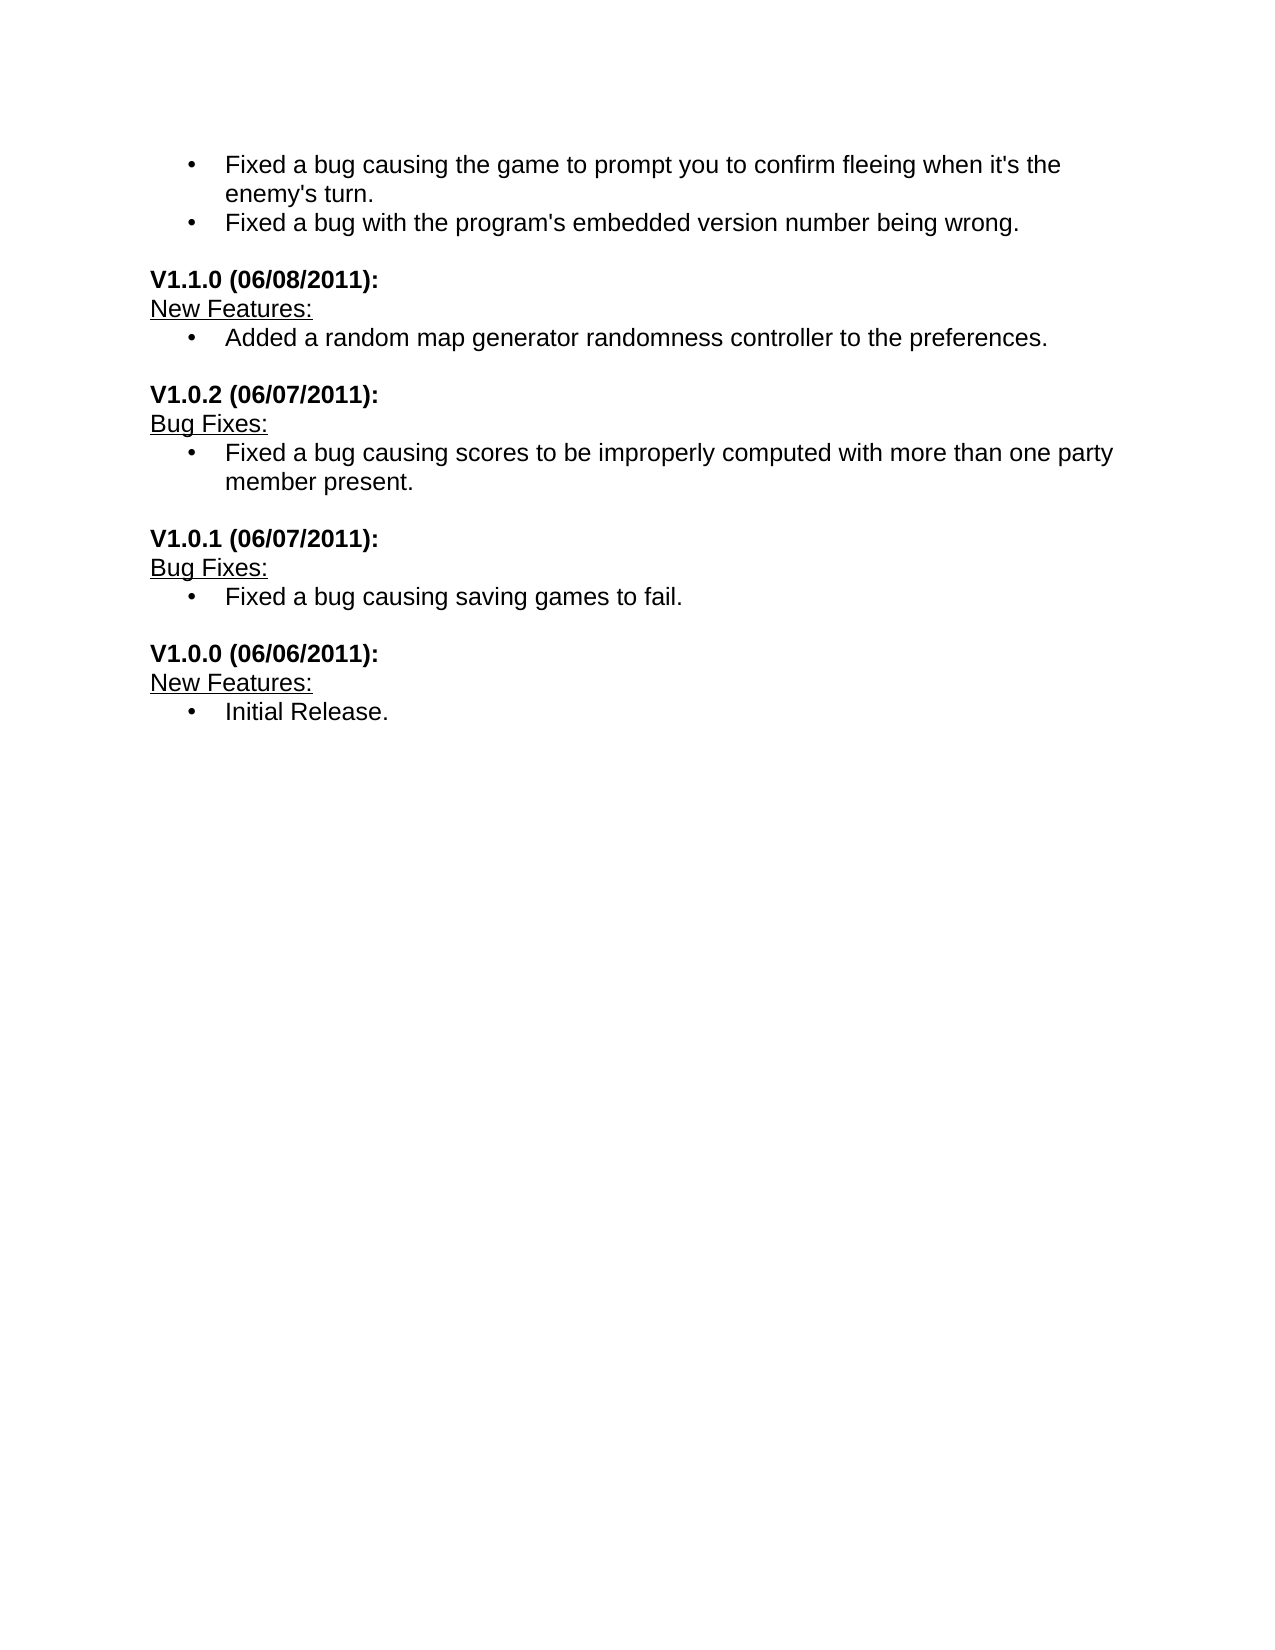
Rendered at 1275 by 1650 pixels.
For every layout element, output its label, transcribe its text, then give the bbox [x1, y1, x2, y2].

text New Features: [150, 294, 1125, 323]
text New Features: [150, 668, 1125, 697]
list Fixed a bug causing scores to be improperly computed with more than one party member present. [187, 438, 1125, 495]
list Added a random map generator randomness controller to the preferences. [187, 323, 1125, 352]
text Bug Fixes: [150, 553, 1125, 582]
text Bug Fixes: [150, 409, 1125, 438]
text V1.0.0 (06/06/2011): [150, 639, 1125, 668]
list Fixed a bug with the program's embedded version number being wrong. [187, 208, 1125, 236]
list Fixed a bug causing the game to prompt you to confirm fleeing when it's the enemy's turn. [187, 150, 1125, 208]
list Initial Release. [187, 697, 1125, 726]
text V1.1.0 (06/08/2011): [150, 265, 1125, 294]
text V1.0.2 (06/07/2011): [150, 380, 1125, 409]
text V1.0.1 (06/07/2011): [150, 524, 1125, 553]
list Fixed a bug causing saving games to fail. [187, 582, 1125, 611]
